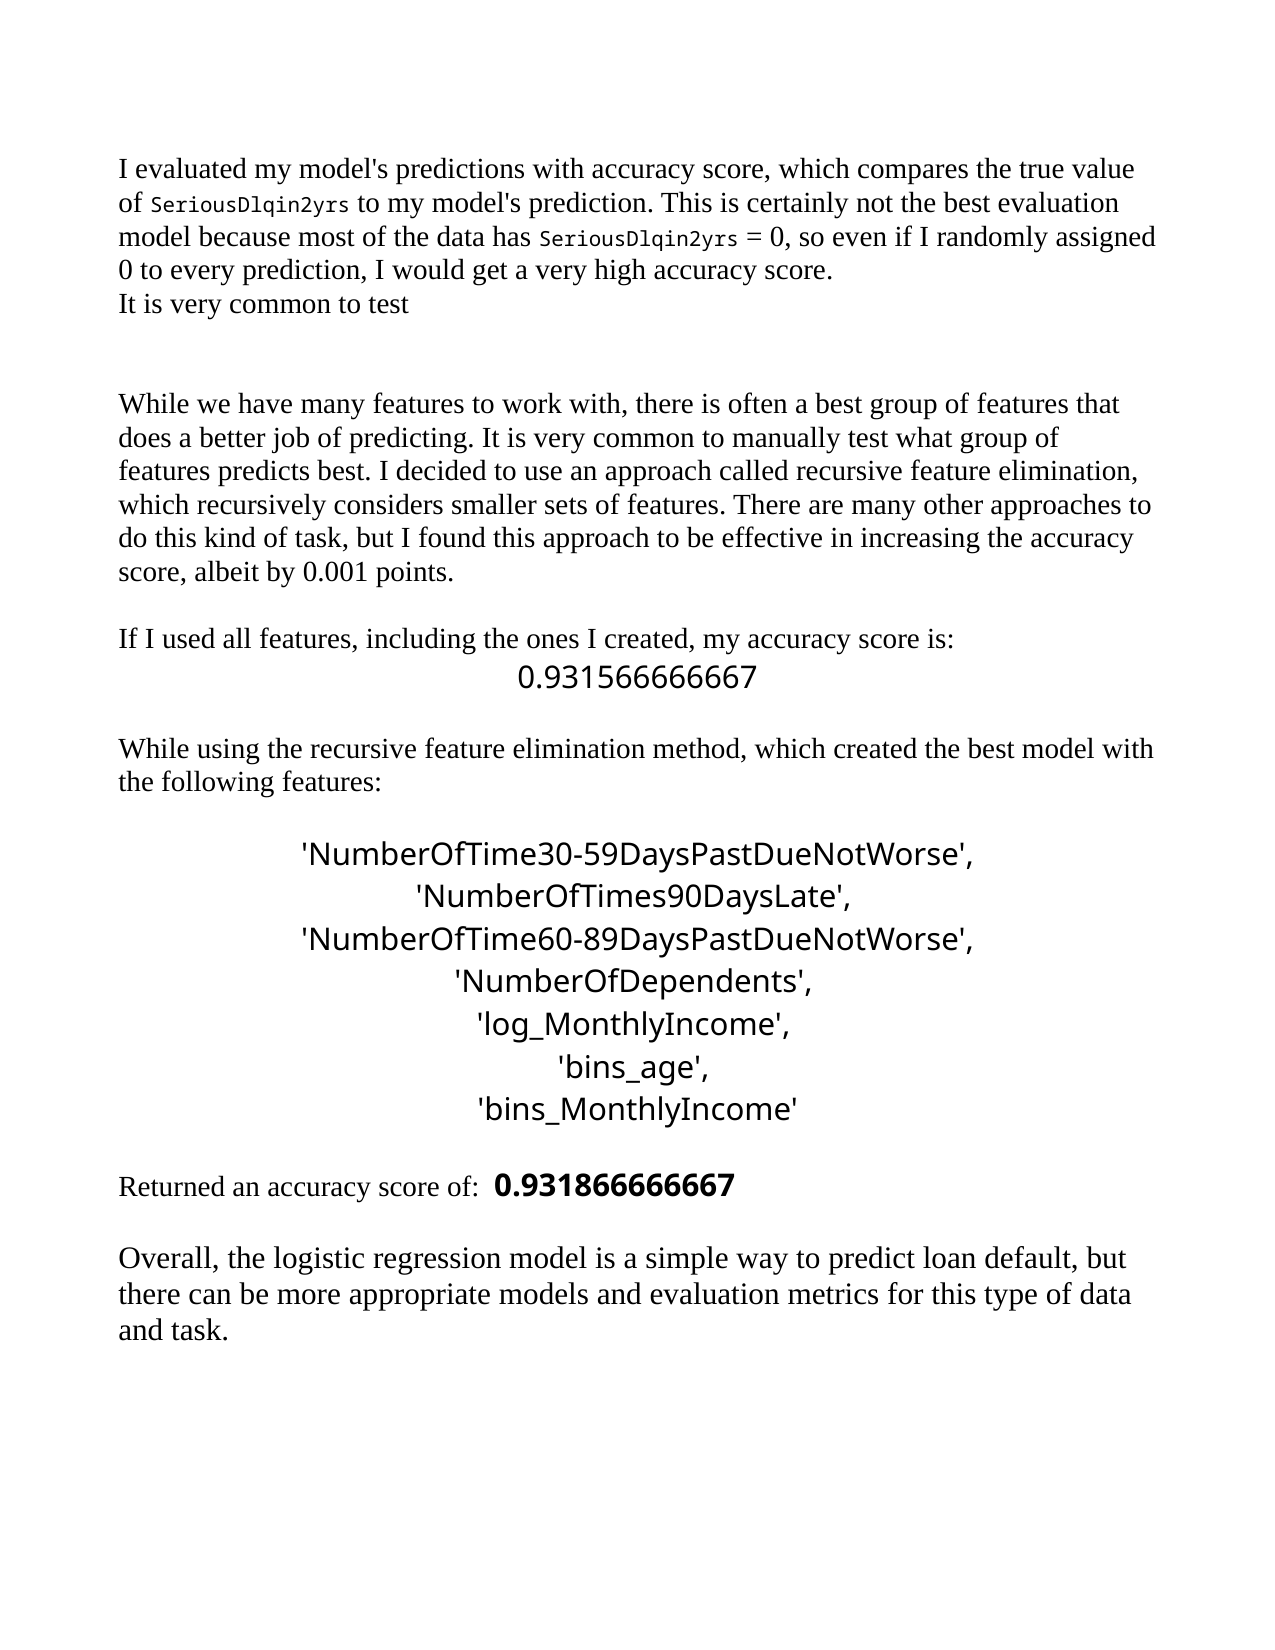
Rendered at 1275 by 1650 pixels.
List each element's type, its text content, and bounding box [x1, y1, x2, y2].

text Overall, the logistic regression model is a simple way to predict loan default, but there can be more appropriate models and evaluation metrics for this type of data and task. [118, 1239, 1157, 1347]
text While we have many features to work with, there is often a best group of features that does a better job of predicting. It is very common to manually test what group of features predicts best. I decided to use an approach called recursive feature elimination, which recursively considers smaller sets of features. There are many other approaches to do this kind of task, but I found this approach to be effective in increasing the accuracy score, albeit by 0.001 points. [118, 386, 1157, 588]
text Returned an accuracy score of: 0.931866666667 [118, 1163, 1157, 1206]
text 'bins_MonthlyIncome' [118, 1087, 1157, 1130]
text It is very common to test [118, 286, 1157, 319]
text While using the recursive feature elimination method, which created the best model with the following features: [118, 731, 1157, 798]
text 'NumberOfTime30-59DaysPastDueNotWorse', 'NumberOfTimes90DaysLate', [118, 832, 1157, 917]
text If I used all features, including the ones I created, my accuracy score is: [118, 621, 1157, 655]
text 'log_MonthlyIncome', [118, 1002, 1157, 1044]
text 'bins_age', [118, 1044, 1157, 1087]
text 'NumberOfTime60-89DaysPastDueNotWorse', 'NumberOfDependents', [118, 917, 1157, 1002]
text 0.931566666667 [118, 655, 1157, 697]
text I evaluated my model's predictions with accuracy score, which compares the true value of SeriousDlqin2yrs to my model's prediction. This is certainly not the best evaluation model because most of the data has SeriousDlqin2yrs = 0, so even if I randomly assigned 0 to every prediction, I would get a very high accuracy score. [118, 152, 1157, 286]
